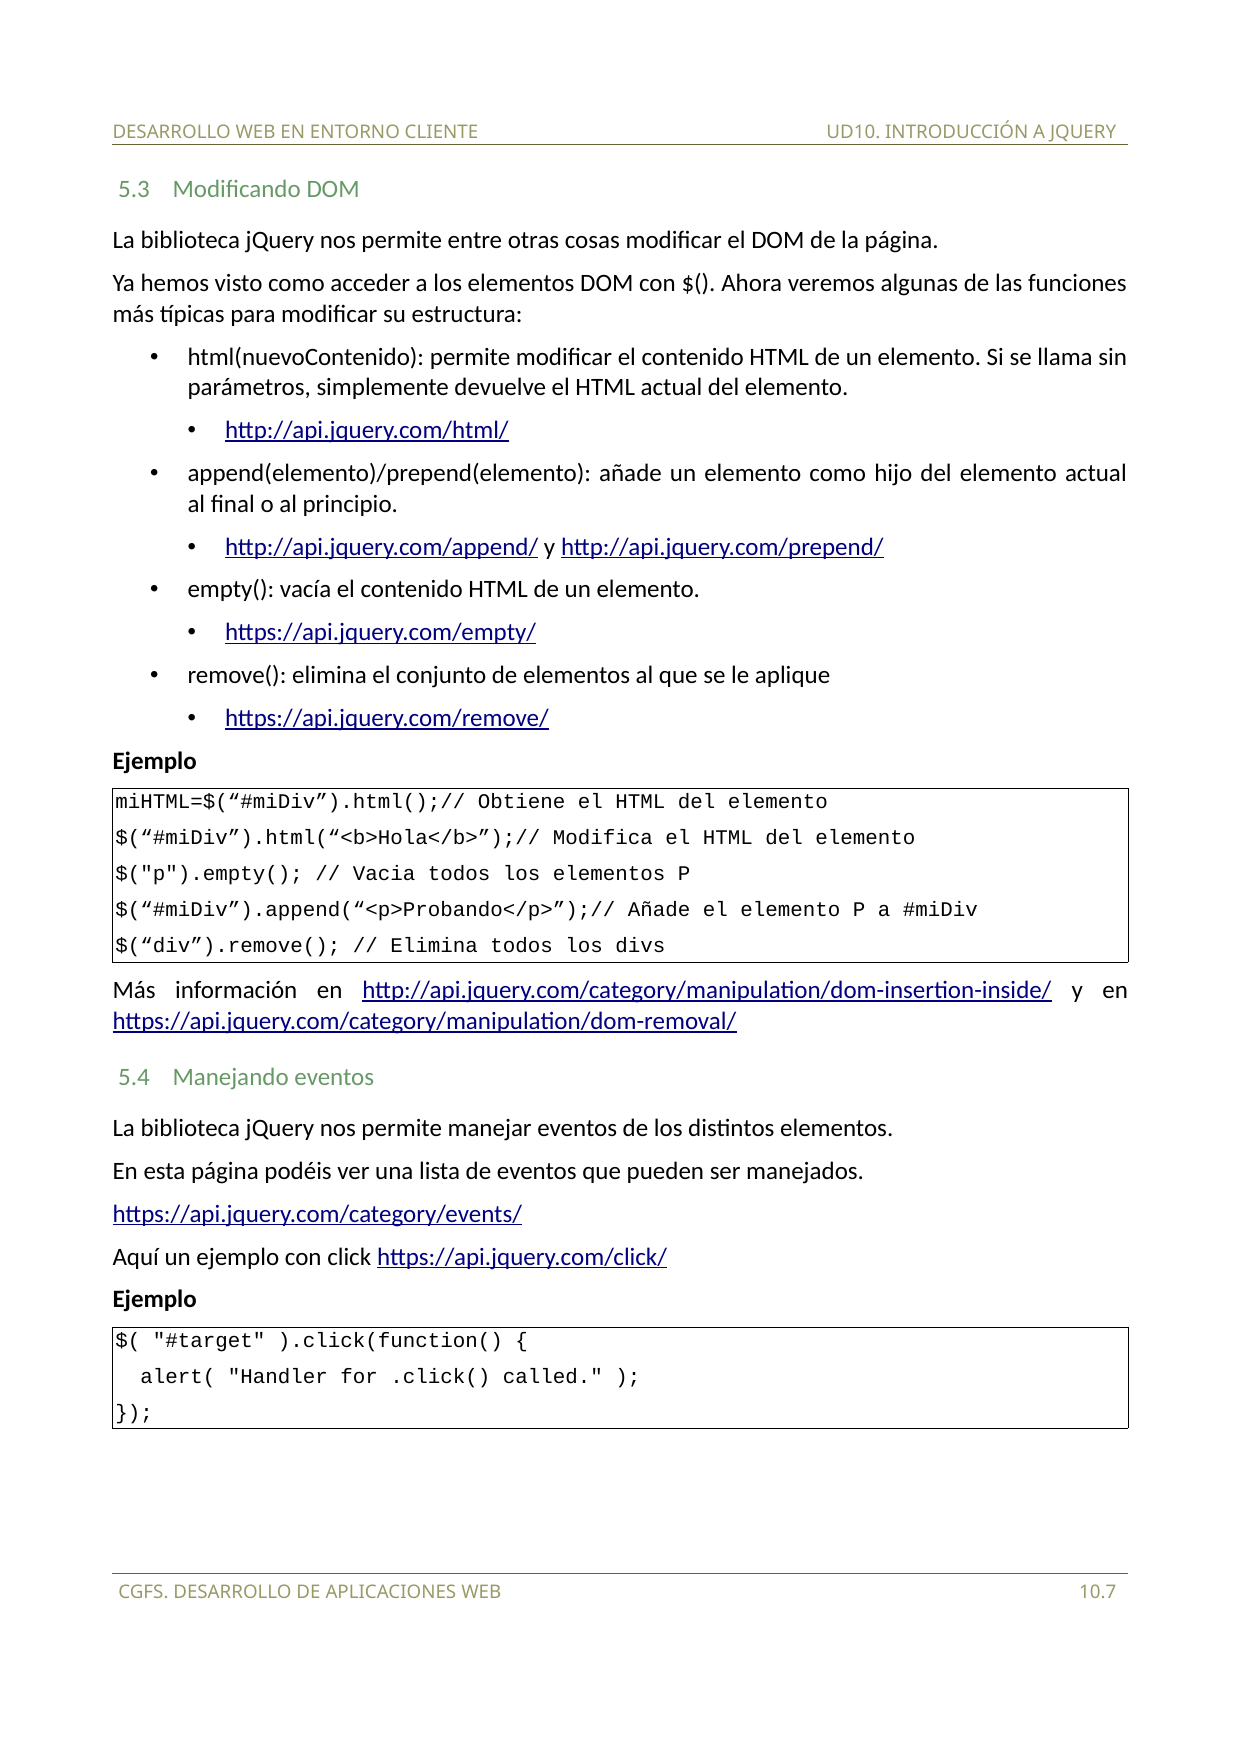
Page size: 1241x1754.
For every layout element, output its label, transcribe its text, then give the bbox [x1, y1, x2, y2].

text $( "#target" ).click(function() { [113, 1328, 1128, 1353]
text Ejemplo [112, 1284, 1128, 1314]
list html(nuevoContenido): permite modificar el contenido HTML de un elemento. Si se llama sin parámetros, simplemente devuelve el HTML actual del elemento. [150, 341, 1128, 402]
text $(“div”).remove(); // Elimina todos los divs [113, 932, 1128, 962]
list https://api.jquery.com/remove/ [187, 702, 1128, 733]
text miHTML=$(“#miDiv”).html();// Obtiene el HTML del elemento [113, 789, 1128, 815]
text https://api.jquery.com/category/events/ [112, 1198, 1128, 1228]
list http://api.jquery.com/html/ [187, 414, 1128, 445]
list append(elemento)/prepend(elemento): añade un elemento como hijo del elemento actual al final o al principio. [150, 457, 1128, 518]
text Ejemplo [112, 745, 1128, 776]
text Aquí un ejemplo con click https://api.jquery.com/click/ [112, 1241, 1128, 1271]
text La biblioteca jQuery nos permite entre otras cosas modificar el DOM de la página. [112, 224, 1128, 255]
subtitle Manejando eventos [112, 1061, 1128, 1091]
text Ya hemos visto como acceder a los elementos DOM con $(). Ahora veremos algunas de las funciones más típicas para modificar su estructura: [112, 267, 1128, 328]
text $(“#miDiv”).append(“<p>Probando</p>”);// Añade el elemento P a #miDiv [113, 896, 1128, 923]
list empty(): vacía el contenido HTML de un elemento. [150, 573, 1128, 604]
list remove(): elimina el conjunto de elementos al que se le aplique [150, 659, 1128, 690]
text La biblioteca jQuery nos permite manejar eventos de los distintos elementos. [112, 1112, 1128, 1142]
subtitle Modificando DOM [112, 173, 1128, 204]
list http://api.jquery.com/append/ y http://api.jquery.com/prepend/ [187, 531, 1128, 561]
text Más información en http://api.jquery.com/category/manipulation/dom-insertion-inside/ y en https://api.jquery.com/category/manipulation/dom-removal/ [112, 974, 1128, 1035]
text }); [113, 1399, 1128, 1428]
text alert( "Handler for .click() called." ); [113, 1363, 1128, 1389]
list https://api.jquery.com/empty/ [187, 616, 1128, 647]
text $(“#miDiv”).html(“<b>Hola</b>”);// Modifica el HTML del elemento [113, 824, 1128, 851]
text $("p").empty(); // Vacia todos los elementos P [113, 860, 1128, 887]
text En esta página podéis ver una lista de eventos que pueden ser manejados. [112, 1155, 1128, 1185]
